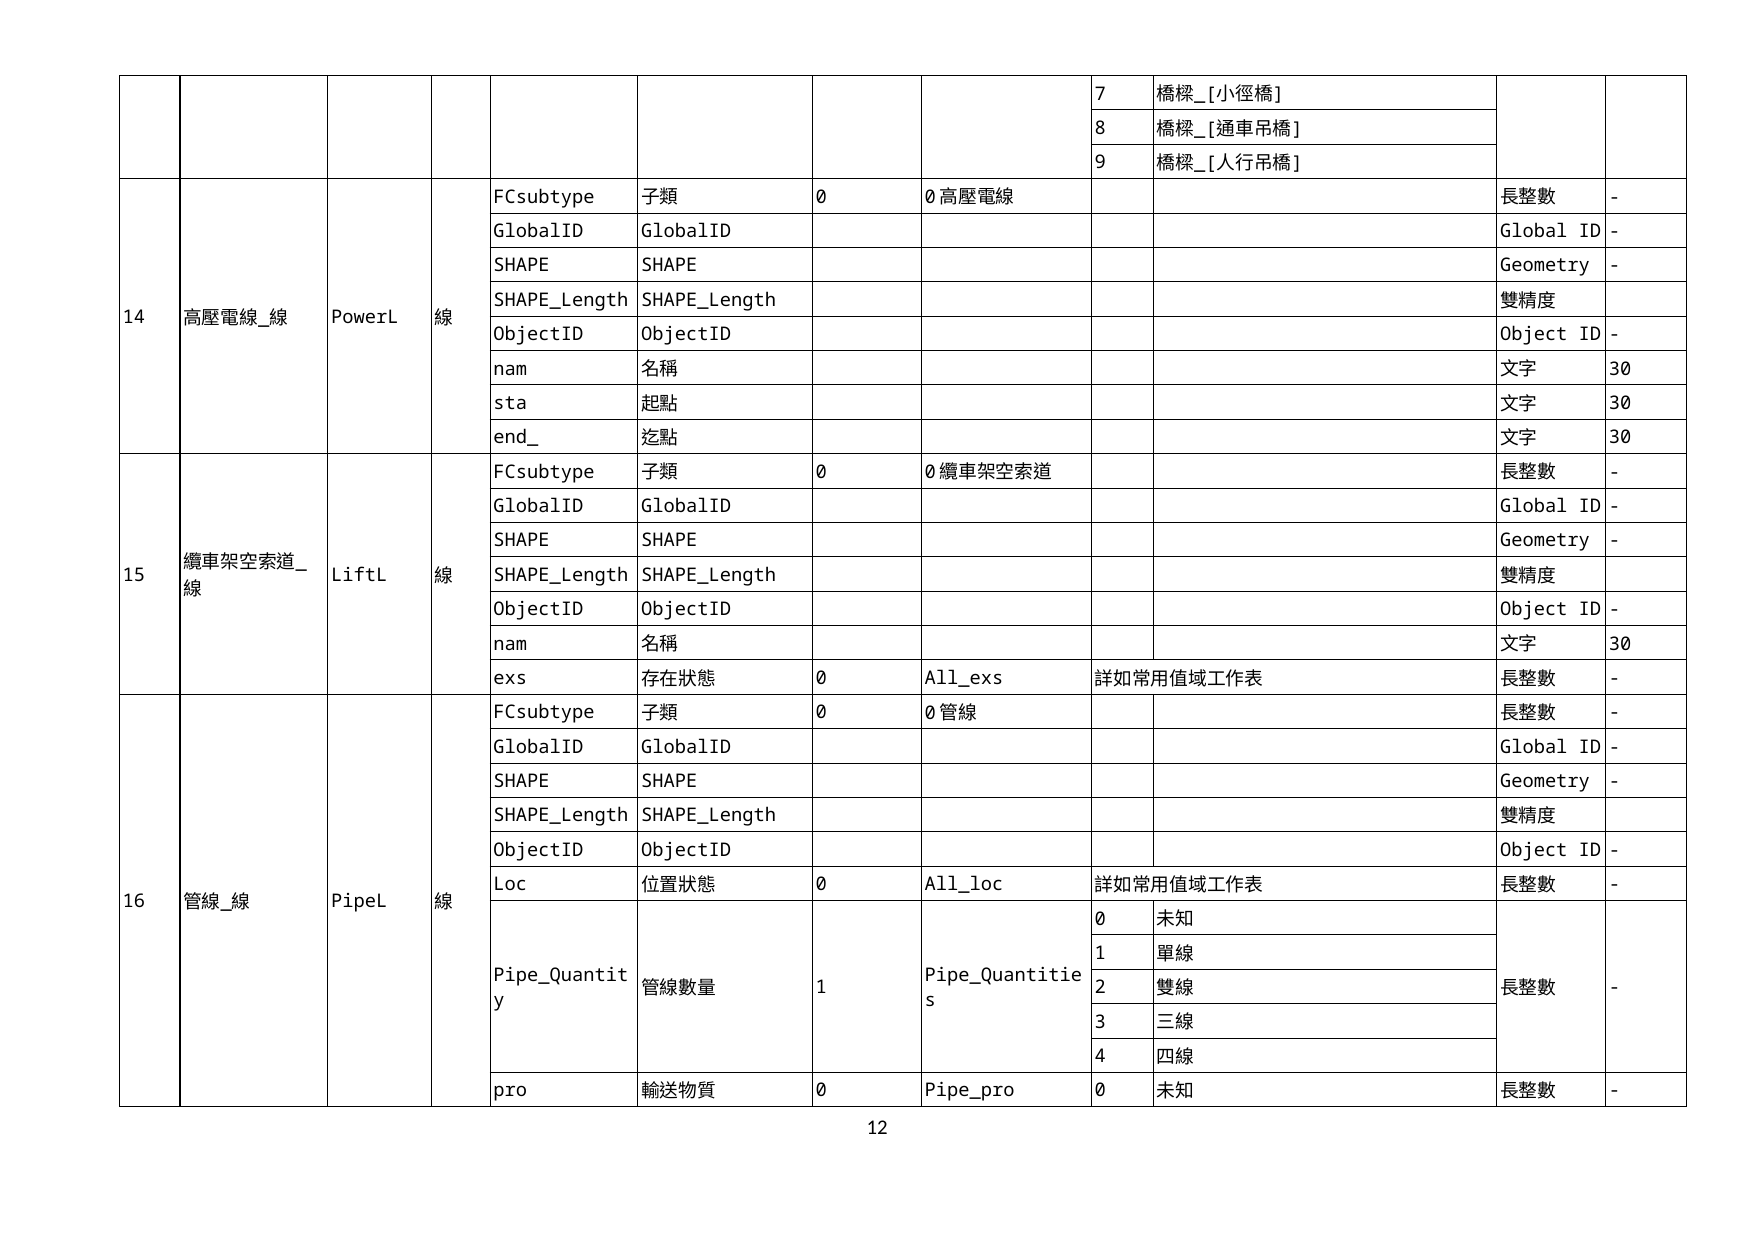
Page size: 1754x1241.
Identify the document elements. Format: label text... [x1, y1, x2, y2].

table_cell - [1606, 764, 1686, 797]
table_cell [1154, 282, 1496, 316]
table_cell GlobalID [491, 489, 637, 522]
table_cell [1154, 317, 1496, 350]
table_cell 0纜車架空索道 [922, 454, 1091, 487]
table_cell GlobalID [491, 729, 637, 762]
table_cell [1154, 626, 1496, 659]
table_cell Geometry [1497, 764, 1605, 797]
table_cell 0管線 [922, 695, 1091, 728]
table_cell [922, 214, 1091, 247]
table_cell Global ID [1497, 729, 1605, 762]
table_cell nam [491, 626, 637, 659]
table_cell 線 [432, 454, 490, 694]
table_cell - [1606, 214, 1686, 247]
table_cell [922, 798, 1091, 831]
table_cell [1154, 179, 1496, 212]
table_cell SHAPE_Length [491, 282, 637, 316]
table_cell 16 [120, 695, 179, 1106]
table_cell - [1606, 76, 1686, 178]
table_cell ObjectID [491, 317, 637, 350]
table_cell - [1606, 695, 1686, 728]
table_cell [922, 385, 1091, 419]
table_cell 名稱 [638, 626, 812, 659]
table_cell 未知 [1154, 901, 1496, 934]
table_cell [813, 248, 921, 281]
table_cell 橋樑_[小徑橋] [1154, 76, 1496, 109]
table_cell 9 [1092, 145, 1153, 178]
table_cell [922, 351, 1091, 384]
table_cell 長整數 [1497, 1073, 1605, 1106]
table_cell - [1606, 523, 1686, 556]
table_cell All_exs [922, 660, 1091, 694]
table_cell [328, 76, 431, 178]
table_cell Pipe_Quantity [491, 901, 637, 1072]
table_cell [432, 76, 490, 178]
table_cell [1092, 385, 1153, 419]
table_cell - [1606, 489, 1686, 522]
table_cell [922, 420, 1091, 453]
table_cell 1 [1092, 935, 1153, 969]
table_cell [813, 317, 921, 350]
table_cell 線 [432, 695, 490, 1106]
table_cell [813, 214, 921, 247]
table_cell 14 [120, 179, 179, 453]
table_cell All_loc [922, 867, 1091, 900]
table_cell [1154, 420, 1496, 453]
table_cell ObjectID [491, 832, 637, 866]
table_cell [1092, 695, 1153, 728]
table_cell [813, 76, 921, 178]
table_cell 0 [813, 867, 921, 900]
table_cell ObjectID [638, 832, 812, 866]
table_cell [1154, 798, 1496, 831]
table_cell 文字 [1497, 420, 1605, 453]
table_cell 長整數 [1497, 454, 1605, 487]
table_cell 纜車架空索道_線 [181, 454, 327, 694]
table_cell 2 [1092, 970, 1153, 1003]
table_cell [1092, 626, 1153, 659]
table_cell - [1606, 317, 1686, 350]
table_cell 4 [1092, 1039, 1153, 1072]
table_cell [1497, 76, 1605, 178]
table_cell - [1606, 592, 1686, 625]
table_cell GlobalID [491, 214, 637, 247]
table_cell [1154, 764, 1496, 797]
table_cell [1154, 385, 1496, 419]
table_cell [1092, 420, 1153, 453]
table_cell [1092, 489, 1153, 522]
table_cell [813, 385, 921, 419]
table_cell [813, 764, 921, 797]
table_cell [1606, 282, 1686, 316]
table_cell Geometry [1497, 248, 1605, 281]
table_cell 雙線 [1154, 970, 1496, 1003]
table_cell [1092, 282, 1153, 316]
table_cell 雙精度 [1497, 557, 1605, 591]
table_cell PowerL [328, 179, 431, 453]
table_cell 文字 [1497, 351, 1605, 384]
table_cell [1092, 832, 1153, 866]
table_cell SHAPE_Length [491, 798, 637, 831]
table_cell 1 [813, 901, 921, 1072]
table_cell ObjectID [638, 317, 812, 350]
table_cell 子類 [638, 179, 812, 212]
table_cell SHAPE [491, 248, 637, 281]
table_cell SHAPE_Length [638, 282, 812, 316]
table_cell - [1606, 867, 1686, 900]
table_cell - [1606, 729, 1686, 762]
table_cell [1092, 764, 1153, 797]
table_cell [922, 626, 1091, 659]
table_cell Loc [491, 867, 637, 900]
table_cell [1154, 523, 1496, 556]
table_cell [1154, 351, 1496, 384]
table_cell pro [491, 1073, 637, 1106]
table_cell [1154, 454, 1496, 487]
table_cell [120, 76, 179, 178]
table_cell [813, 420, 921, 453]
table_cell 長整數 [1497, 901, 1605, 1072]
table_cell [922, 557, 1091, 591]
table_cell [813, 557, 921, 591]
table_cell ObjectID [491, 592, 637, 625]
table_cell 位置狀態 [638, 867, 812, 900]
table_cell 詳如常用值域工作表 [1092, 660, 1496, 694]
table_cell [638, 76, 812, 178]
table_cell [813, 832, 921, 866]
table_cell FCsubtype [491, 179, 637, 212]
table_cell GlobalID [638, 729, 812, 762]
table_cell 0 [813, 179, 921, 212]
table_cell 0高壓電線 [922, 179, 1091, 212]
table_cell 管線_線 [181, 695, 327, 1106]
table_cell [1092, 729, 1153, 762]
table_cell [1154, 214, 1496, 247]
table_cell 30 [1606, 385, 1686, 419]
table_cell Pipe_Quantities [922, 901, 1091, 1072]
table_cell 0 [813, 695, 921, 728]
table_cell 30 [1606, 351, 1686, 384]
table_cell [1092, 214, 1153, 247]
table_cell 管線數量 [638, 901, 812, 1072]
table_cell [1154, 489, 1496, 522]
table_cell [922, 489, 1091, 522]
table_cell [922, 317, 1091, 350]
table_cell 名稱 [638, 351, 812, 384]
table_cell SHAPE [638, 764, 812, 797]
table_cell FCsubtype [491, 695, 637, 728]
table_cell [813, 489, 921, 522]
table_cell 0 [813, 1073, 921, 1106]
table_cell exs [491, 660, 637, 694]
table_cell [491, 76, 637, 178]
table_cell Object ID [1497, 317, 1605, 350]
table_cell [1092, 248, 1153, 281]
table_cell [1092, 523, 1153, 556]
table_cell SHAPE [638, 523, 812, 556]
table_cell 0 [1092, 901, 1153, 934]
table_cell 長整數 [1497, 660, 1605, 694]
table_cell 15 [120, 454, 179, 694]
table_cell [922, 764, 1091, 797]
table_cell 7 [1092, 76, 1153, 109]
table_cell 0 [813, 454, 921, 487]
table_cell PipeL [328, 695, 431, 1106]
table_cell 長整數 [1497, 695, 1605, 728]
table_cell 橋樑_[人行吊橋] [1154, 145, 1496, 178]
table_cell 雙精度 [1497, 282, 1605, 316]
table_cell nam [491, 351, 637, 384]
table_cell [1154, 832, 1496, 866]
table_cell sta [491, 385, 637, 419]
table_cell Object ID [1497, 832, 1605, 866]
table_cell 文字 [1497, 626, 1605, 659]
table_cell 30 [1606, 420, 1686, 453]
table_cell Global ID [1497, 214, 1605, 247]
table_cell 詳如常用值域工作表 [1092, 867, 1496, 900]
table_cell [1154, 557, 1496, 591]
table_cell SHAPE [638, 248, 812, 281]
table_cell SHAPE [491, 523, 637, 556]
table_cell Geometry [1497, 523, 1605, 556]
table_cell [813, 523, 921, 556]
table_cell 長整數 [1497, 179, 1605, 212]
table_cell [181, 76, 327, 178]
table_cell SHAPE_Length [638, 557, 812, 591]
table_cell - [1606, 660, 1686, 694]
table_cell 迄點 [638, 420, 812, 453]
table_cell 0 [813, 660, 921, 694]
table_cell 文字 [1497, 385, 1605, 419]
table_cell [813, 282, 921, 316]
table_cell [922, 248, 1091, 281]
table_cell [922, 729, 1091, 762]
table_cell 8 [1092, 110, 1153, 144]
table_cell [922, 282, 1091, 316]
table_cell [813, 626, 921, 659]
table_cell - [1606, 901, 1686, 1072]
table_cell 線 [432, 179, 490, 453]
table_cell - [1606, 832, 1686, 866]
table_cell 四線 [1154, 1039, 1496, 1072]
table_cell LiftL [328, 454, 431, 694]
table_cell 輸送物質 [638, 1073, 812, 1106]
table_cell SHAPE [491, 764, 637, 797]
table_cell [813, 729, 921, 762]
table_cell - [1606, 1073, 1686, 1106]
table_cell end_ [491, 420, 637, 453]
table_cell [813, 592, 921, 625]
table_cell [1154, 248, 1496, 281]
table_cell Global ID [1497, 489, 1605, 522]
table_cell 3 [1092, 1004, 1153, 1037]
table_cell [922, 592, 1091, 625]
table_cell FCsubtype [491, 454, 637, 487]
table_cell Pipe_pro [922, 1073, 1091, 1106]
table_cell [1092, 317, 1153, 350]
table_cell GlobalID [638, 214, 812, 247]
table_cell [1154, 592, 1496, 625]
table_cell SHAPE_Length [491, 557, 637, 591]
table_cell - [1606, 454, 1686, 487]
table_cell [1092, 454, 1153, 487]
table_cell 橋樑_[通車吊橋] [1154, 110, 1496, 144]
table_cell 單線 [1154, 935, 1496, 969]
table_cell GlobalID [638, 489, 812, 522]
table_cell 長整數 [1497, 867, 1605, 900]
table_cell 雙精度 [1497, 798, 1605, 831]
table_cell 30 [1606, 626, 1686, 659]
table_cell ObjectID [638, 592, 812, 625]
table_cell [813, 798, 921, 831]
table_cell [922, 523, 1091, 556]
table_cell [1092, 351, 1153, 384]
table_cell [1092, 179, 1153, 212]
table_cell [1092, 798, 1153, 831]
table_cell [922, 832, 1091, 866]
table_cell 高壓電線_線 [181, 179, 327, 453]
table_cell 未知 [1154, 1073, 1496, 1106]
table_cell SHAPE_Length [638, 798, 812, 831]
table_cell 0 [1092, 1073, 1153, 1106]
table_cell 三線 [1154, 1004, 1496, 1037]
table_cell [1606, 557, 1686, 591]
table_cell 子類 [638, 454, 812, 487]
table_cell 存在狀態 [638, 660, 812, 694]
table_cell [1092, 592, 1153, 625]
table_cell [1154, 695, 1496, 728]
table_cell Object ID [1497, 592, 1605, 625]
table_cell [813, 351, 921, 384]
table_cell - [1606, 248, 1686, 281]
table_cell [1606, 798, 1686, 831]
table_cell [1154, 729, 1496, 762]
table_cell 起點 [638, 385, 812, 419]
table_cell - [1606, 179, 1686, 212]
table_cell [1092, 557, 1153, 591]
table_cell [922, 76, 1091, 178]
table_cell 子類 [638, 695, 812, 728]
